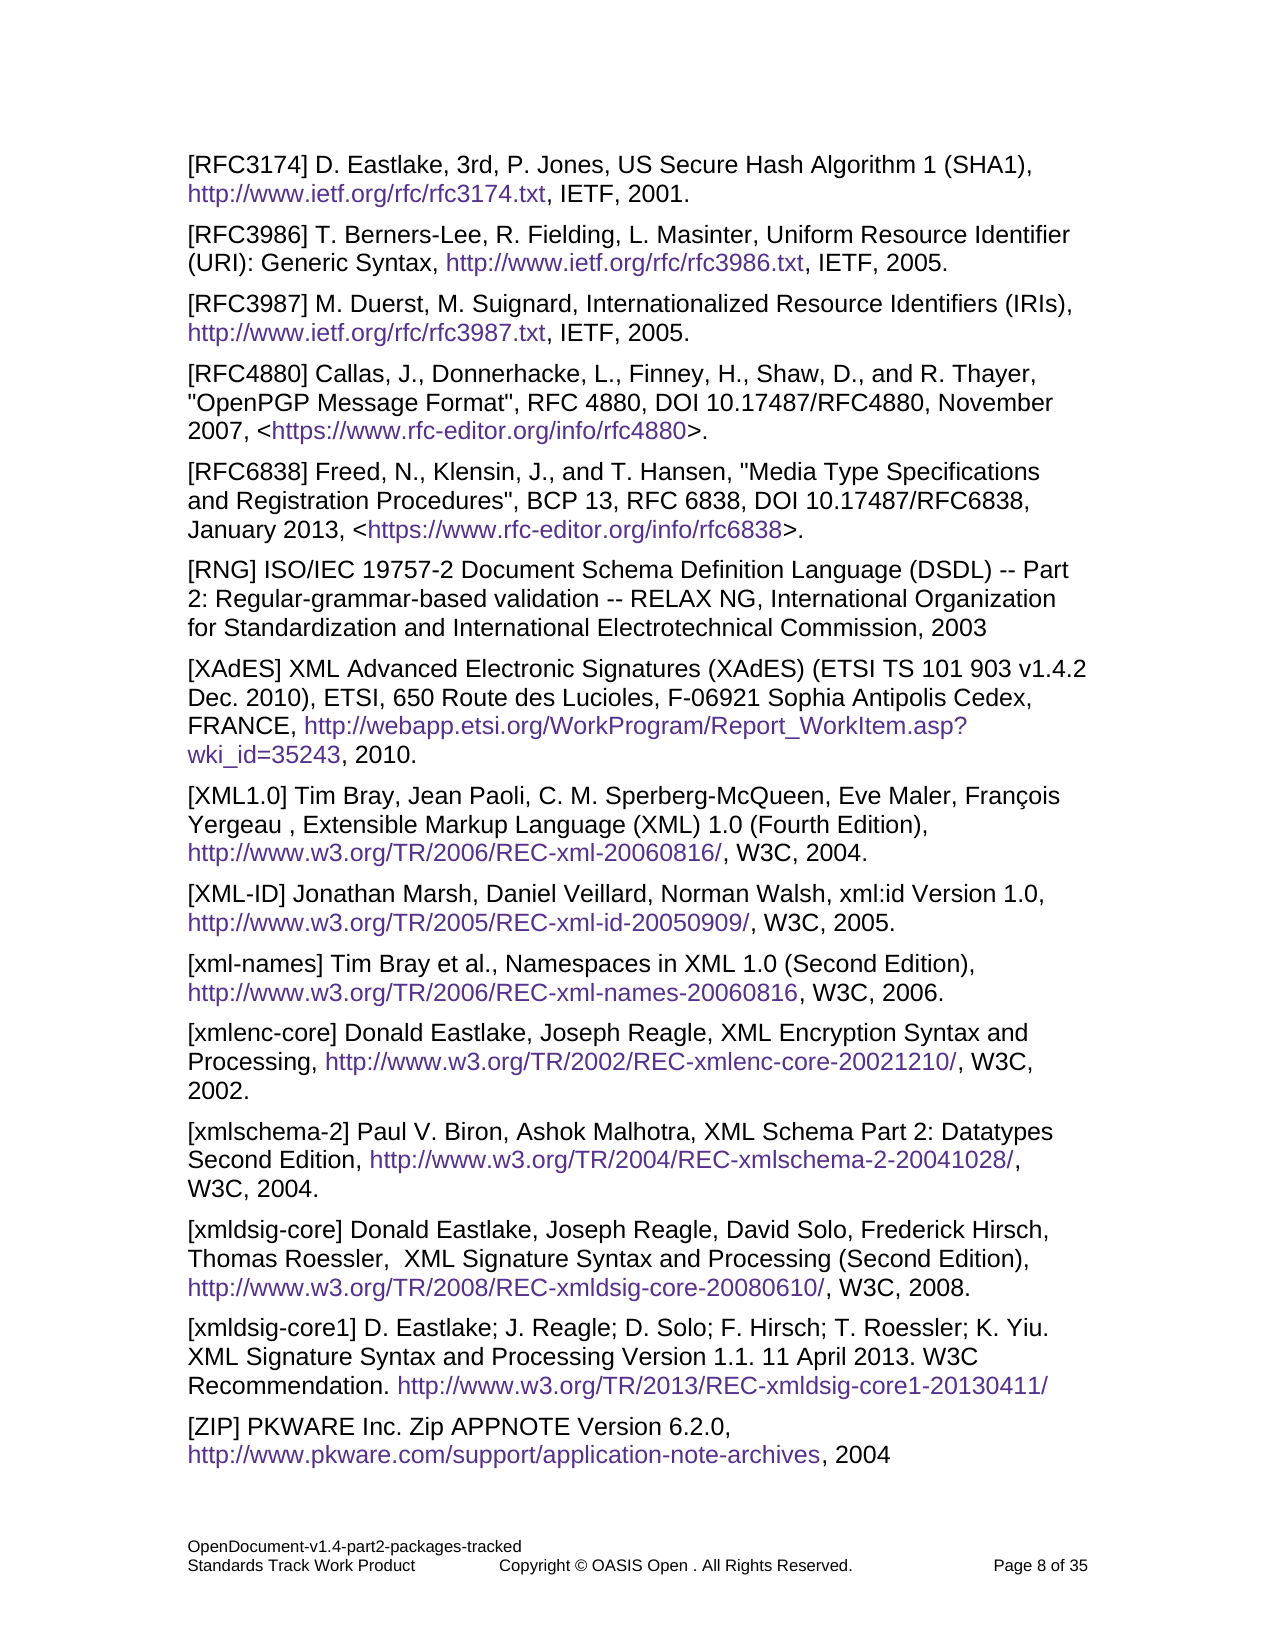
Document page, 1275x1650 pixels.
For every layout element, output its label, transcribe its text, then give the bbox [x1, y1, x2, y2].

text [XAdES] XML Advanced Electronic Signatures (XAdES) (ETSI TS 101 903 v1.4.2 Dec. 2010), ETSI, 650 Route des Lucioles, F-06921 Sophia Antipolis Cedex, FRANCE, http://webapp.etsi.org/WorkProgram/Report_WorkItem.asp?wki_id=35243, 2010. [187, 654, 1088, 769]
text [xml-names] Tim Bray et al., Namespaces in XML 1.0 (Second Edition), http://www.w3.org/TR/2006/REC-xml-names-20060816, W3C, 2006. [187, 949, 1088, 1006]
text [xmlenc-core] Donald Eastlake, Joseph Reagle, XML Encryption Syntax and Processing, http://www.w3.org/TR/2002/REC-xmlenc-core-20021210/, W3C, 2002. [187, 1018, 1088, 1104]
text [RFC3987] M. Duerst, M. Suignard, Internationalized Resource Identifiers (IRIs), http://www.ietf.org/rfc/rfc3987.txt, IETF, 2005. [187, 289, 1088, 347]
text [ZIP] PKWARE Inc. Zip APPNOTE Version 6.2.0, http://www.pkware.com/support/application-note-archives, 2004 [187, 1412, 1088, 1469]
text [RNG] ISO/IEC 19757-2 Document Schema Definition Language (DSDL) -- Part 2: Regular-grammar-based validation -- RELAX NG, International Organization for Standardization and International Electrotechnical Commission, 2003 [187, 555, 1088, 642]
text [XML1.0] Tim Bray, Jean Paoli, C. M. Sperberg-McQueen, Eve Maler, François Yergeau , Extensible Markup Language (XML) 1.0 (Fourth Edition), http://www.w3.org/TR/2006/REC-xml-20060816/, W3C, 2004. [187, 781, 1088, 867]
text [RFC4880] Callas, J., Donnerhacke, L., Finney, H., Shaw, D., and R. Thayer, "OpenPGP Message Format", RFC 4880, DOI 10.17487/RFC4880, November 2007, <https://www.rfc-editor.org/info/rfc4880>. [187, 359, 1088, 445]
text [RFC6838] Freed, N., Klensin, J., and T. Hansen, "Media Type Specifications and Registration Procedures", BCP 13, RFC 6838, DOI 10.17487/RFC6838, January 2013, <https://www.rfc-editor.org/info/rfc6838>. [187, 457, 1088, 543]
text [xmldsig-core] Donald Eastlake, Joseph Reagle, David Solo, Frederick Hirsch, Thomas Roessler, XML Signature Syntax and Processing (Second Edition), http://www.w3.org/TR/2008/REC-xmldsig-core-20080610/, W3C, 2008. [187, 1215, 1088, 1301]
text [XML-ID] Jonathan Marsh, Daniel Veillard, Norman Walsh, xml:id Version 1.0, http://www.w3.org/TR/2005/REC-xml-id-20050909/, W3C, 2005. [187, 879, 1088, 937]
text [RFC3986] T. Berners-Lee, R. Fielding, L. Masinter, Uniform Resource Identifier (URI): Generic Syntax, http://www.ietf.org/rfc/rfc3986.txt, IETF, 2005. [187, 219, 1088, 277]
text [xmlschema-2] Paul V. Biron, Ashok Malhotra, XML Schema Part 2: Datatypes Second Edition, http://www.w3.org/TR/2004/REC-xmlschema-2-20041028/, W3C, 2004. [187, 1117, 1088, 1203]
text [xmldsig-core1] D. Eastlake; J. Reagle; D. Solo; F. Hirsch; T. Roessler; K. Yiu. XML Signature Syntax and Processing Version 1.1. 11 April 2013. W3C Recommendation. http://www.w3.org/TR/2013/REC-xmldsig-core1-20130411/ [187, 1313, 1088, 1399]
text [RFC3174] D. Eastlake, 3rd, P. Jones, US Secure Hash Algorithm 1 (SHA1), http://www.ietf.org/rfc/rfc3174.txt, IETF, 2001. [187, 150, 1088, 207]
